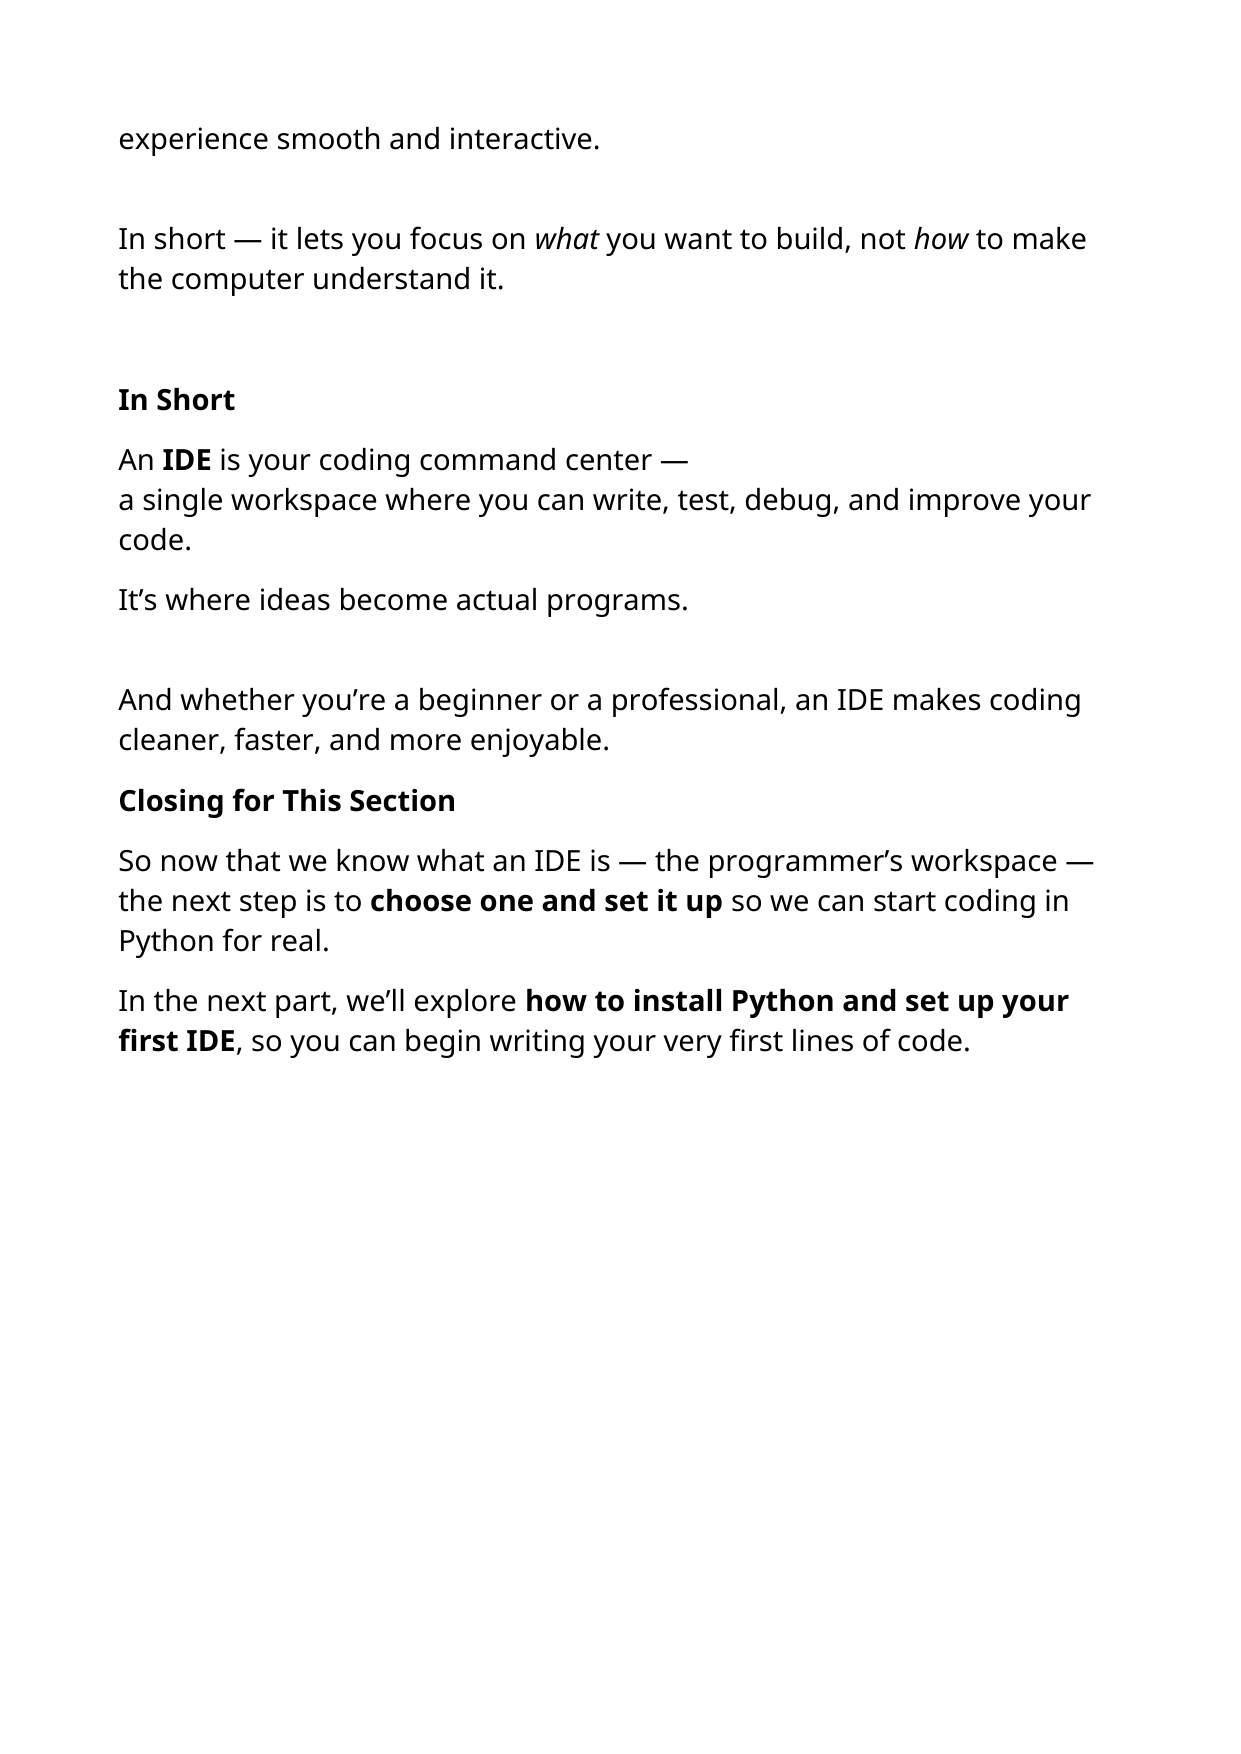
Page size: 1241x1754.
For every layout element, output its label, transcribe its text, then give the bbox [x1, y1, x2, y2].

text In short — it lets you focus on what you want to build, not how to make the computer understand it. [118, 179, 1122, 298]
text And whether you’re a beginner or a professional, an IDE makes coding cleaner, faster, and more enjoyable. [118, 640, 1122, 759]
text An IDE is your coding command center — a single workspace where you can write, test, debug, and improve your code. [118, 439, 1122, 559]
text So now that we know what an IDE is — the programmer’s workspace — the next step is to choose one and set it up so we can start coding in Python for real. [118, 840, 1122, 959]
text experience smooth and interactive. [118, 118, 1122, 158]
text In Short [118, 379, 1122, 419]
text It’s where ideas become actual programs. [118, 579, 1122, 619]
text Closing for This Section [118, 780, 1122, 819]
text In the next part, we’ll explore how to install Python and set up your first IDE, so you can begin writing your very first lines of code. [118, 980, 1122, 1060]
